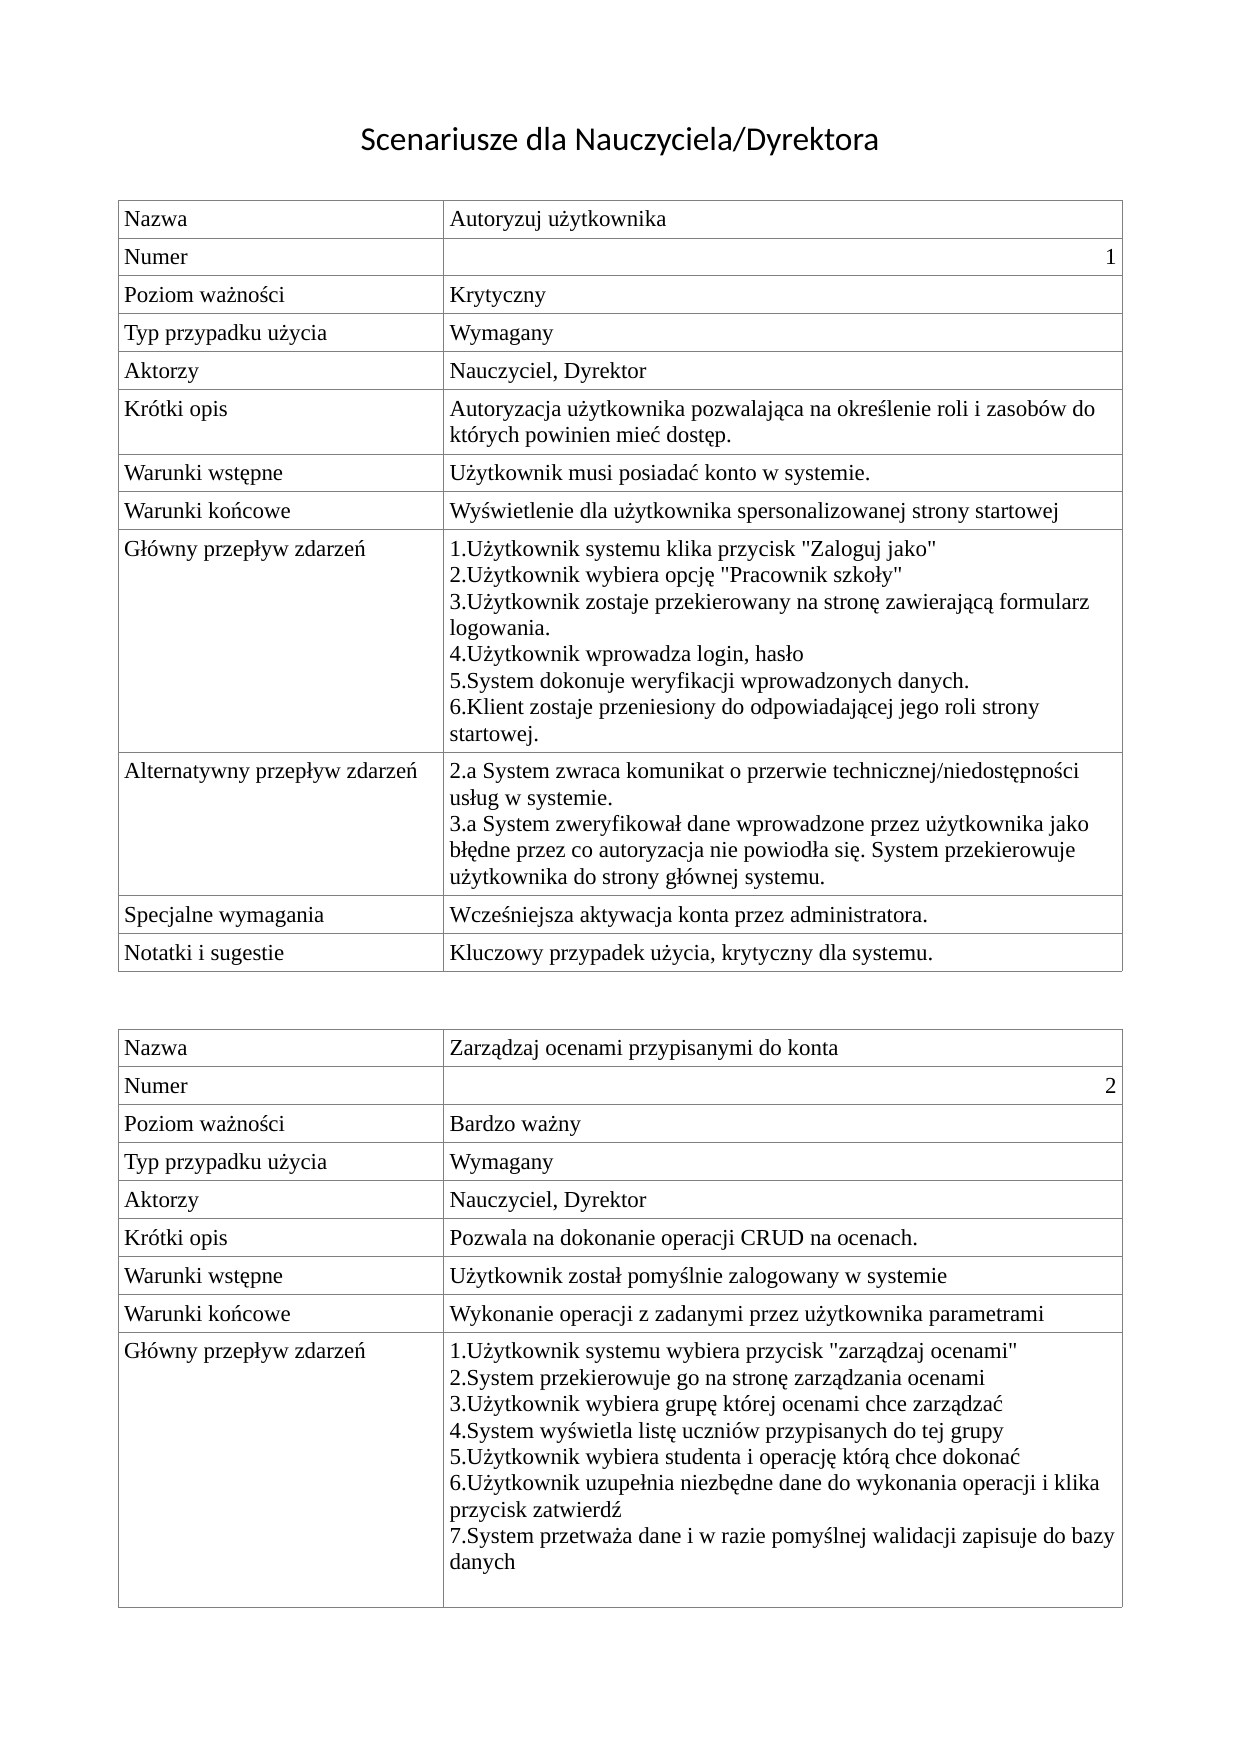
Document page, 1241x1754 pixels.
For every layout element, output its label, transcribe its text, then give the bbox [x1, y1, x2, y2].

table_cell Krótki opis [119, 1219, 443, 1256]
table_cell Bardzo ważny [444, 1105, 1122, 1142]
table_header Autoryzuj użytkownika [444, 201, 1122, 237]
table_cell Poziom ważności [119, 1105, 443, 1142]
table_cell Wymagany [444, 1143, 1122, 1180]
table_header Nazwa [119, 1030, 443, 1066]
table_header Nazwa [119, 201, 443, 237]
table_cell Typ przypadku użycia [119, 314, 443, 351]
table_cell Wcześniejsza aktywacja konta przez administratora. [444, 896, 1122, 933]
table_cell Użytkownik został pomyślnie zalogowany w systemie [444, 1257, 1122, 1294]
table_cell Wykonanie operacji z zadanymi przez użytkownika parametrami [444, 1295, 1122, 1332]
table_header Zarządzaj ocenami przypisanymi do konta [444, 1030, 1122, 1066]
table_cell 1.Użytkownik systemu wybiera przycisk "zarządzaj ocenami" 2.System przekierowuje go na stronę zarządzania ocenami 3.Użytkownik wybiera grupę której ocenami chce zarządzać 4.System wyświetla listę uczniów przypisanych do tej grupy 5.Użytkownik wybiera studenta i operację którą chce dokonać 6.Użytkownik uzupełnia niezbędne dane do wykonania operacji i klika przycisk zatwierdź 7.System przetważa dane i w razie pomyślnej walidacji zapisuje do bazy danych [444, 1333, 1122, 1607]
table_cell Notatki i sugestie [119, 934, 443, 971]
table_cell Numer [119, 239, 443, 275]
table_cell Kluczowy przypadek użycia, krytyczny dla systemu. [444, 934, 1122, 971]
table_cell 2 [444, 1067, 1122, 1104]
table_cell Warunki wstępne [119, 1257, 443, 1294]
table_cell Autoryzacja użytkownika pozwalająca na określenie roli i zasobów do których powinien mieć dostęp. [444, 390, 1122, 453]
table_cell Pozwala na dokonanie operacji CRUD na ocenach. [444, 1219, 1122, 1256]
table_cell Główny przepływ zdarzeń [119, 530, 443, 752]
table_cell 2.a System zwraca komunikat o przerwie technicznej/niedostępności usług w systemie. 3.a System zweryfikował dane wprowadzone przez użytkownika jako błędne przez co autoryzacja nie powiodła się. System przekierowuje użytkownika do strony głównej systemu. [444, 753, 1122, 895]
table_cell Krótki opis [119, 390, 443, 453]
text Scenariusze dla Nauczyciela/Dyrektora [118, 118, 1122, 159]
table_cell Nauczyciel, Dyrektor [444, 352, 1122, 389]
table_cell Główny przepływ zdarzeń [119, 1333, 443, 1607]
table_cell Specjalne wymagania [119, 896, 443, 933]
table_cell Alternatywny przepływ zdarzeń [119, 753, 443, 895]
table_cell Krytyczny [444, 276, 1122, 313]
table_cell Warunki końcowe [119, 492, 443, 529]
table_cell Aktorzy [119, 352, 443, 389]
table_cell Warunki końcowe [119, 1295, 443, 1332]
table_cell Użytkownik musi posiadać konto w systemie. [444, 455, 1122, 491]
table_cell Wymagany [444, 314, 1122, 351]
table_cell Nauczyciel, Dyrektor [444, 1181, 1122, 1218]
table_cell 1.Użytkownik systemu klika przycisk "Zaloguj jako" 2.Użytkownik wybiera opcję "Pracownik szkoły" 3.Użytkownik zostaje przekierowany na stronę zawierającą formularz logowania. 4.Użytkownik wprowadza login, hasło 5.System dokonuje weryfikacji wprowadzonych danych. 6.Klient zostaje przeniesiony do odpowiadającej jego roli strony startowej. [444, 530, 1122, 752]
table_cell Wyświetlenie dla użytkownika spersonalizowanej strony startowej [444, 492, 1122, 529]
table_cell Warunki wstępne [119, 455, 443, 491]
table_cell Typ przypadku użycia [119, 1143, 443, 1180]
table_cell Poziom ważności [119, 276, 443, 313]
table_cell Numer [119, 1067, 443, 1104]
table_cell Aktorzy [119, 1181, 443, 1218]
table_cell 1 [444, 239, 1122, 275]
